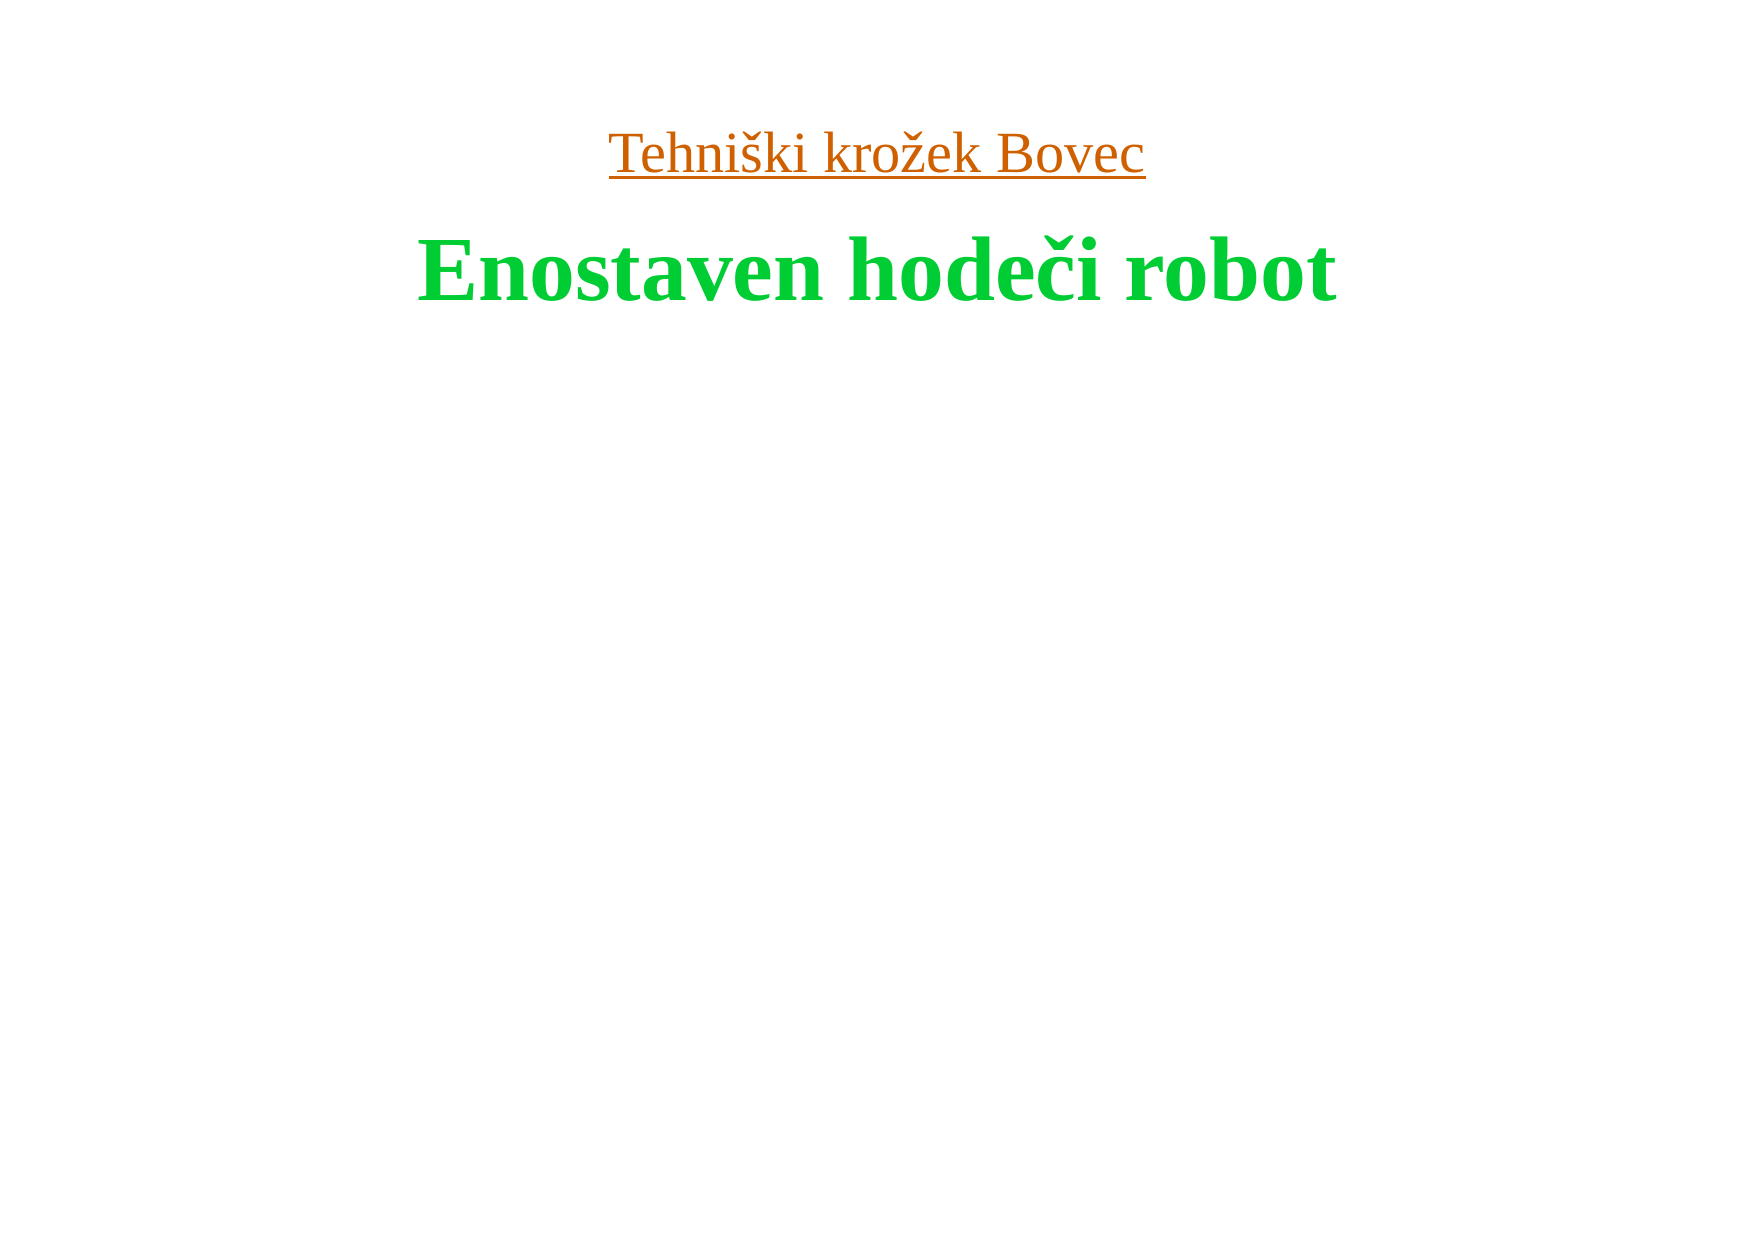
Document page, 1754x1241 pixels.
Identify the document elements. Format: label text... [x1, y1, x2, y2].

text Tehniški krožek Bovec [118, 118, 1636, 185]
text Enostaven hodeči robot [118, 215, 1636, 320]
